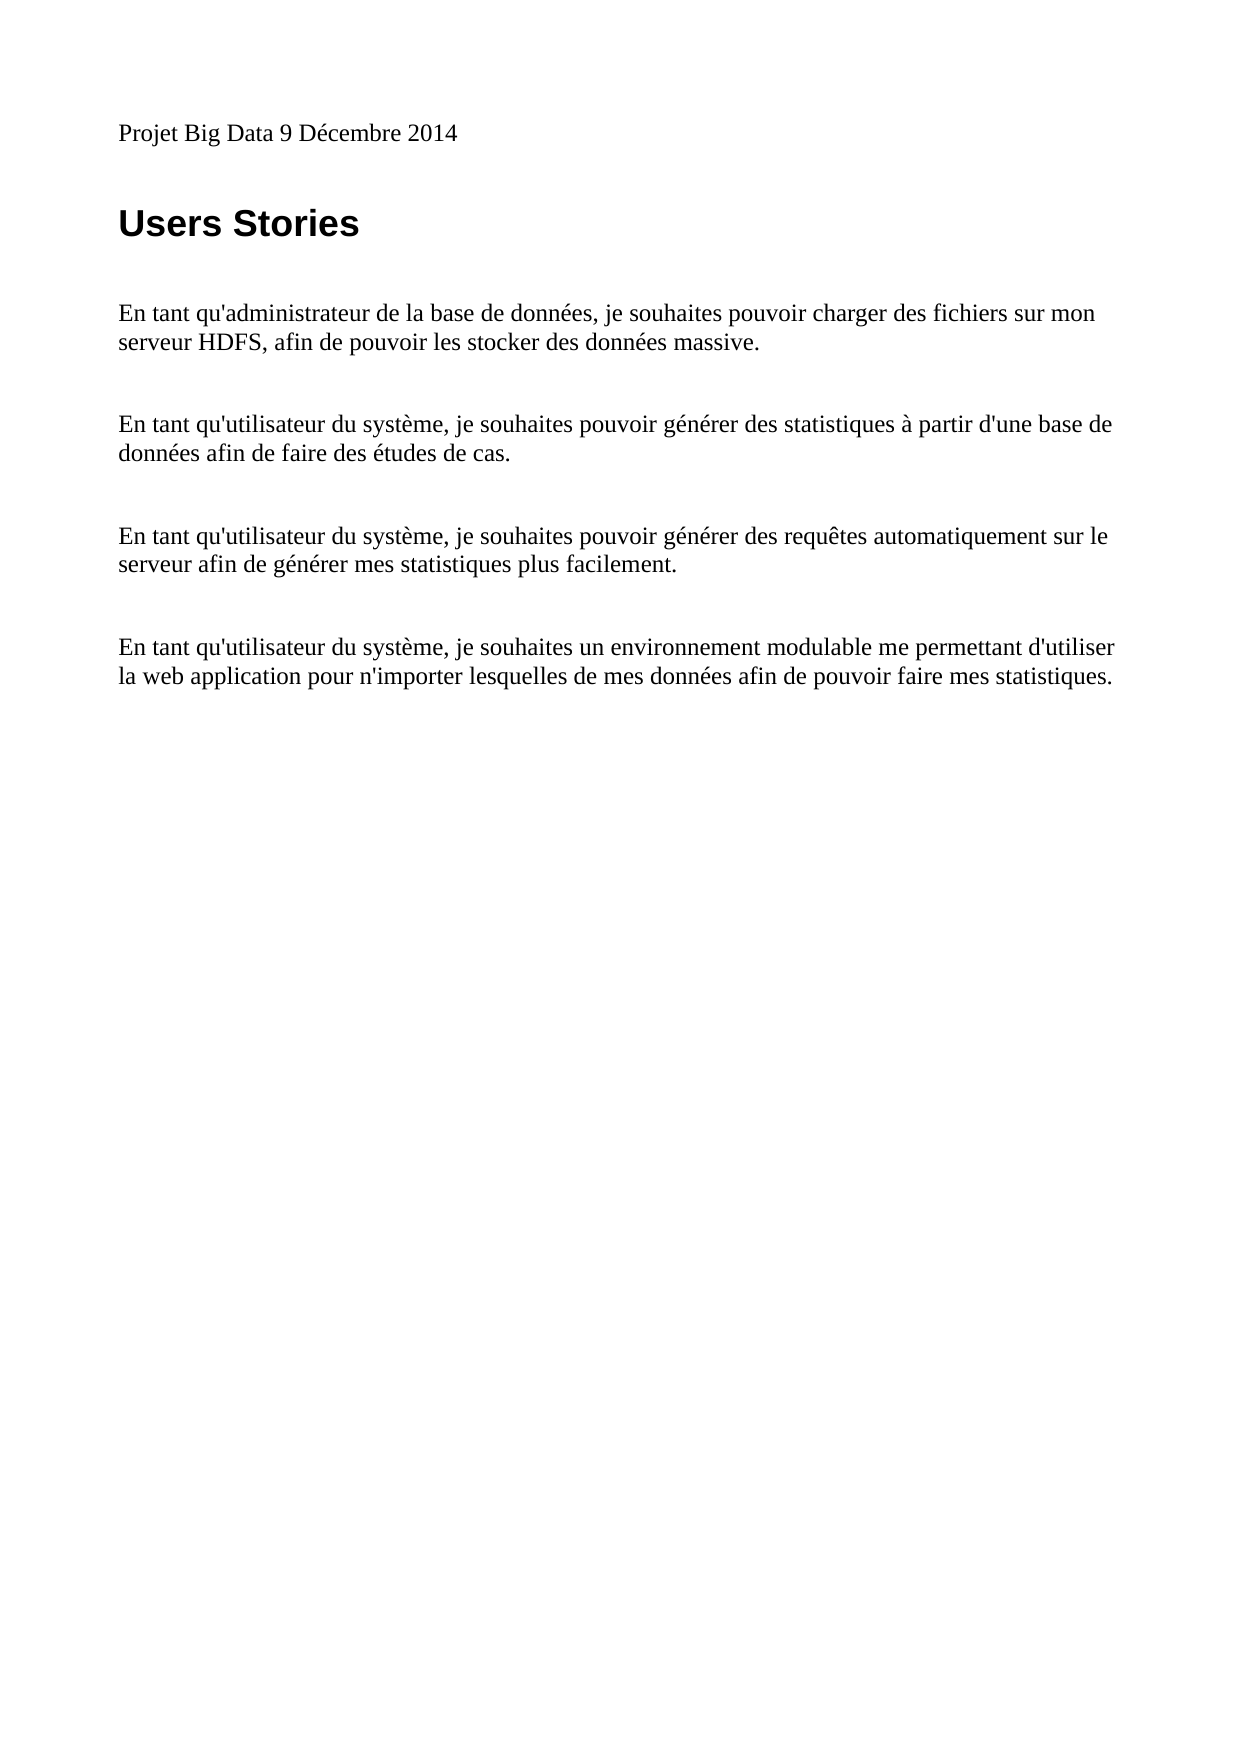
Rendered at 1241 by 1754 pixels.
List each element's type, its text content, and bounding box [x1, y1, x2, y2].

text En tant qu'administrateur de la base de données, je souhaites pouvoir charger des fichiers sur mon serveur HDFS, afin de pouvoir les stocker des données massive. [118, 298, 1122, 356]
text En tant qu'utilisateur du système, je souhaites pouvoir générer des requêtes automatiquement sur le serveur afin de générer mes statistiques plus facilement. [118, 521, 1122, 578]
text En tant qu'utilisateur du système, je souhaites un environnement modulable me permettant d'utiliser la web application pour n'importer lesquelles de mes données afin de pouvoir faire mes statistiques. [118, 632, 1122, 689]
text En tant qu'utilisateur du système, je souhaites pouvoir générer des statistiques à partir d'une base de données afin de faire des études de cas. [118, 409, 1122, 467]
title Users Stories [118, 201, 1122, 244]
